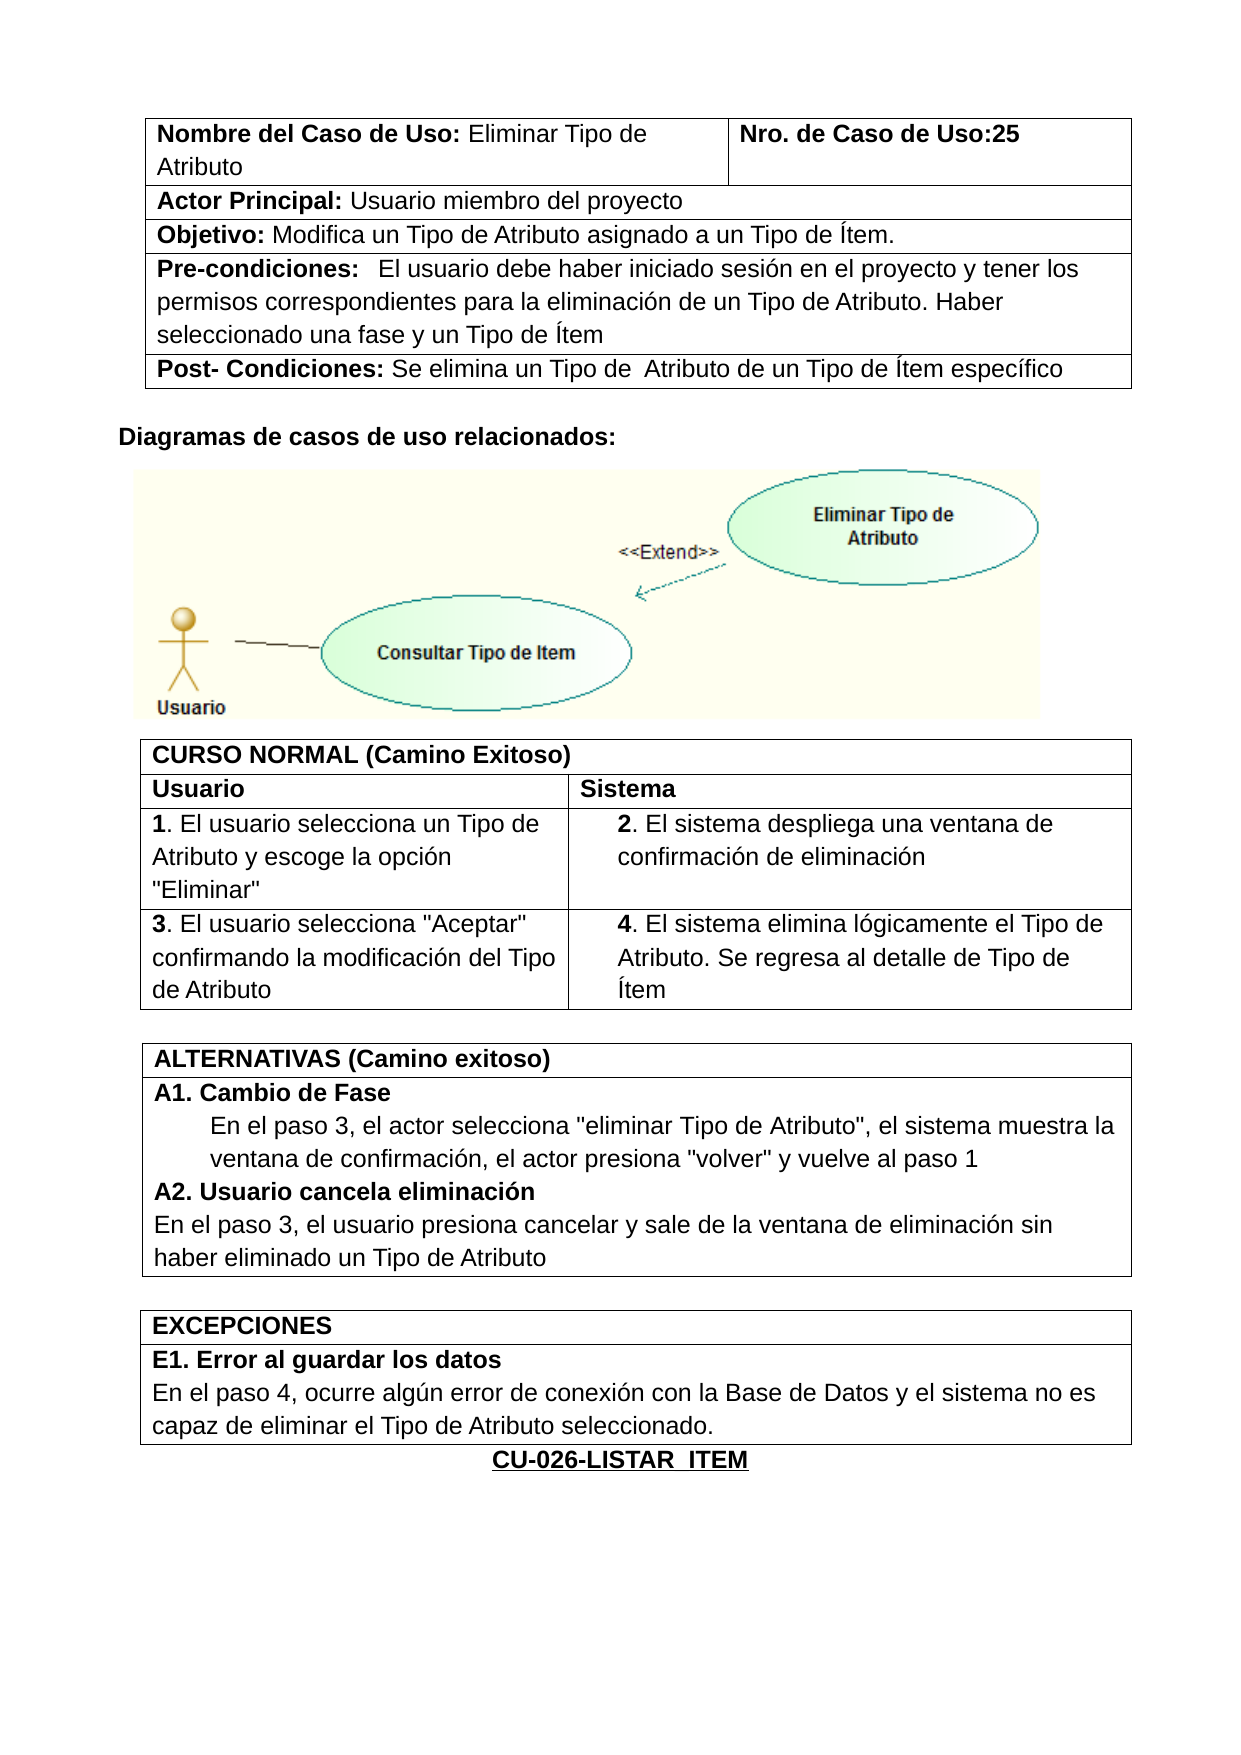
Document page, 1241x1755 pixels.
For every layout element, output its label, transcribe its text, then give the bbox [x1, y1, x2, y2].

table_header ALTERNATIVAS (Camino exitoso) [143, 1044, 1131, 1077]
table_cell Pre-condiciones: El usuario debe haber iniciado sesión en el proyecto y tener los permisos correspondientes para la eliminación de un Tipo de Atributo. Haber seleccionado una fase y un Tipo de Ítem [146, 254, 1131, 353]
table_cell Sistema [569, 775, 1131, 808]
text Diagramas de casos de uso relacionados: [118, 422, 1122, 450]
table_cell Post- Condiciones: Se elimina un Tipo de Atributo de un Tipo de Ítem específico [146, 355, 1131, 387]
table_cell 1. El usuario selecciona un Tipo de Atributo y escoge la opción "Eliminar" [141, 809, 568, 908]
table_header Nombre del Caso de Uso: Eliminar Tipo de Atributo [146, 119, 728, 185]
table_cell 4. El sistema elimina lógicamente el Tipo de Atributo. Se regresa al detalle de Tipo de Ítem [569, 910, 1131, 1008]
table_cell A1. Cambio de Fase En el paso 3, el actor selecciona "eliminar Tipo de Atributo", el sistema muestra la ventana de confirmación, el actor presiona "volver" y vuelve al paso 1 A2. Usuario cancela eliminación En el paso 3, el usuario presiona cancelar y sale de la ventana de eliminación sin haber eliminado un Tipo de Atributo [143, 1078, 1131, 1276]
table_header CURSO NORMAL (Camino Exitoso) [141, 740, 1131, 773]
text CU-026-LISTAR_ITEM [118, 1445, 1122, 1474]
table_header Nro. de Caso de Uso:25 [729, 119, 1131, 185]
table_cell E1. Error al guardar los datos En el paso 4, ocurre algún error de conexión con la Base de Datos y el sistema no es capaz de eliminar el Tipo de Atributo seleccionado. [141, 1345, 1131, 1444]
table_header EXCEPCIONES [141, 1311, 1131, 1344]
table_cell Actor Principal: Usuario miembro del proyecto [146, 186, 1131, 219]
table_cell Objetivo: Modifica un Tipo de Atributo asignado a un Tipo de Ítem. [146, 220, 1131, 253]
table_cell 3. El usuario selecciona "Aceptar" confirmando la modificación del Tipo de Atributo [141, 910, 568, 1008]
table_cell 2. El sistema despliega una ventana de confirmación de eliminación [569, 809, 1131, 908]
table_cell Usuario [141, 775, 568, 808]
